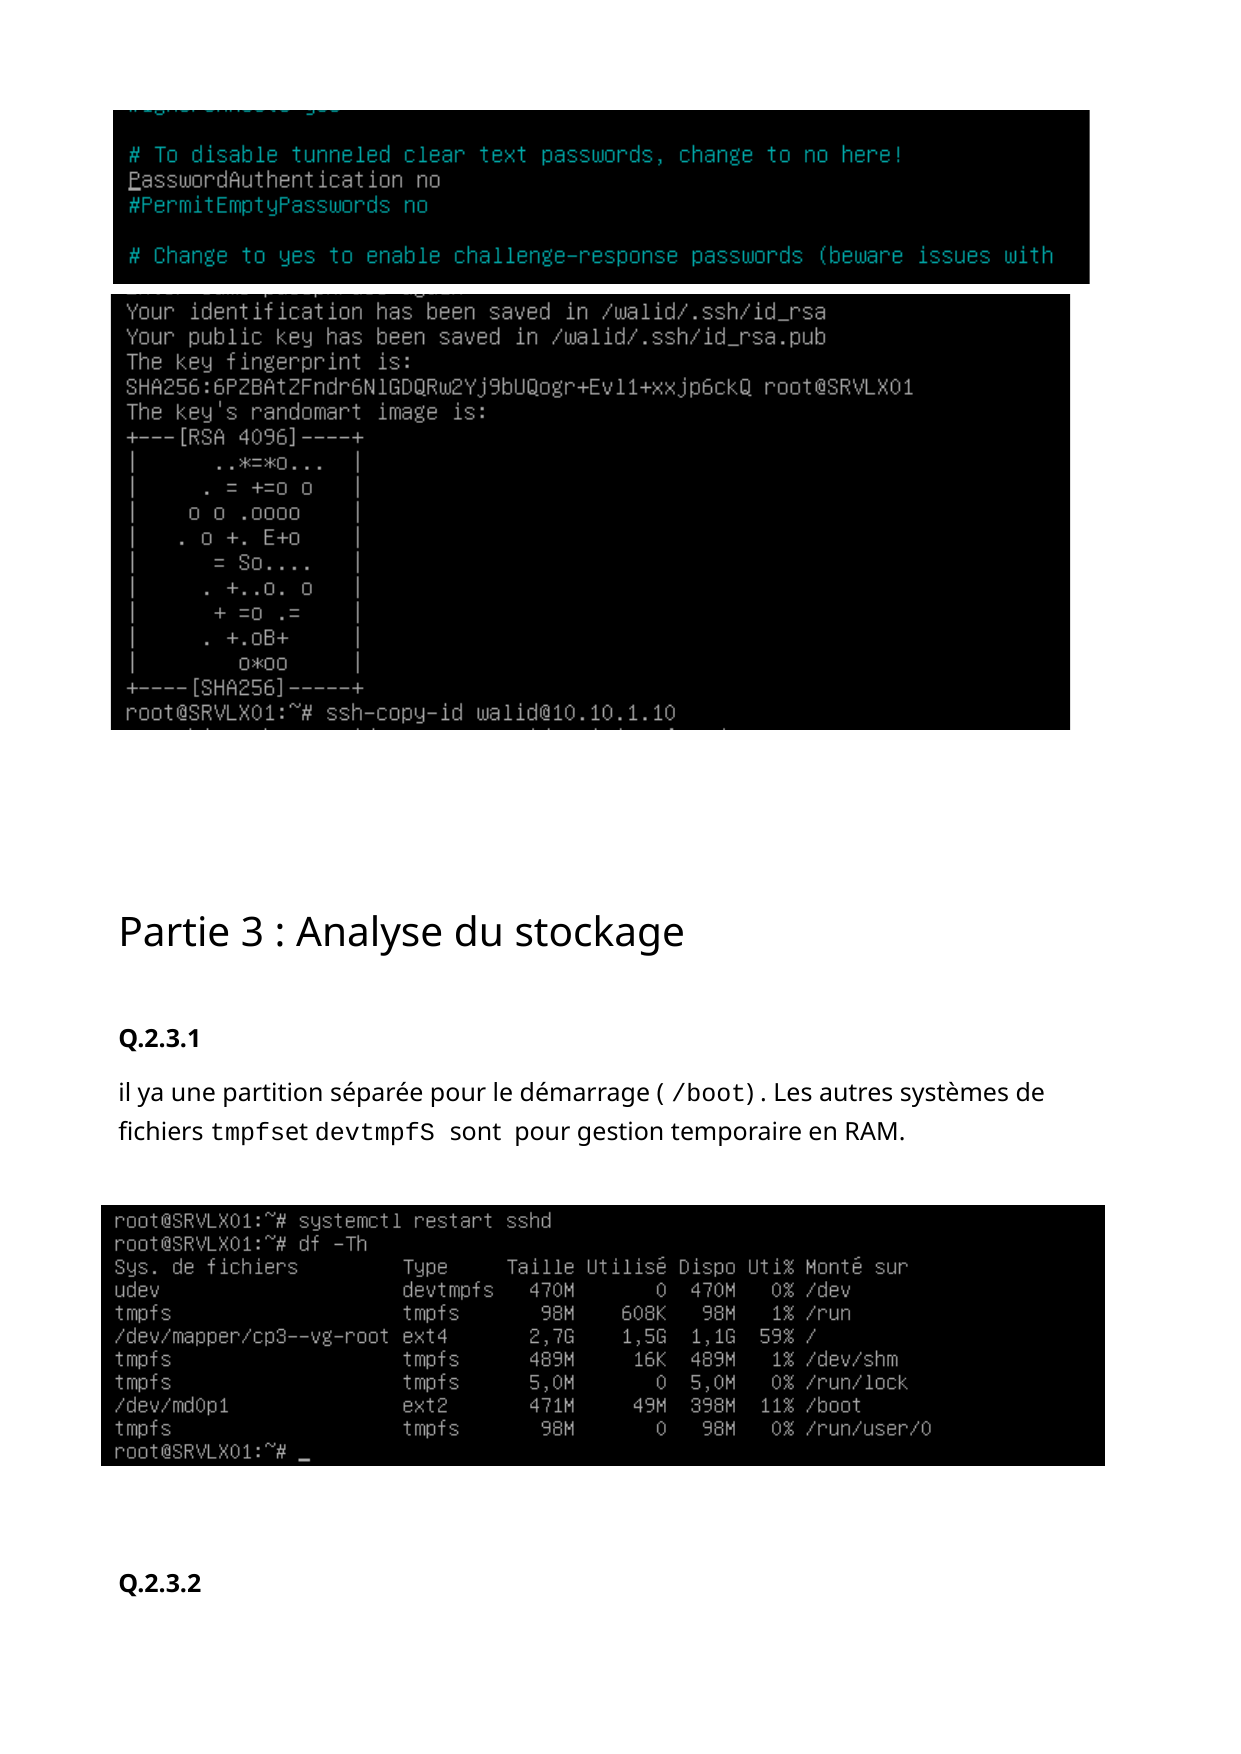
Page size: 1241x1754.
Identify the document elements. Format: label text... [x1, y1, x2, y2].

picture [110, 294, 1071, 730]
text Q.2.3.2 [118, 1565, 1122, 1599]
picture [101, 1205, 1105, 1466]
picture [113, 110, 1090, 284]
text il ya une partition séparée pour le démarrage ( /boot) . Les autres systèmes de fichiers tmpfset devtmpfS sont pour gestion temporaire en RAM. [118, 1074, 1122, 1148]
text Q.2.3.1 [118, 1020, 1122, 1054]
subtitle Partie 3 : Analyse du stockage [118, 903, 1122, 958]
